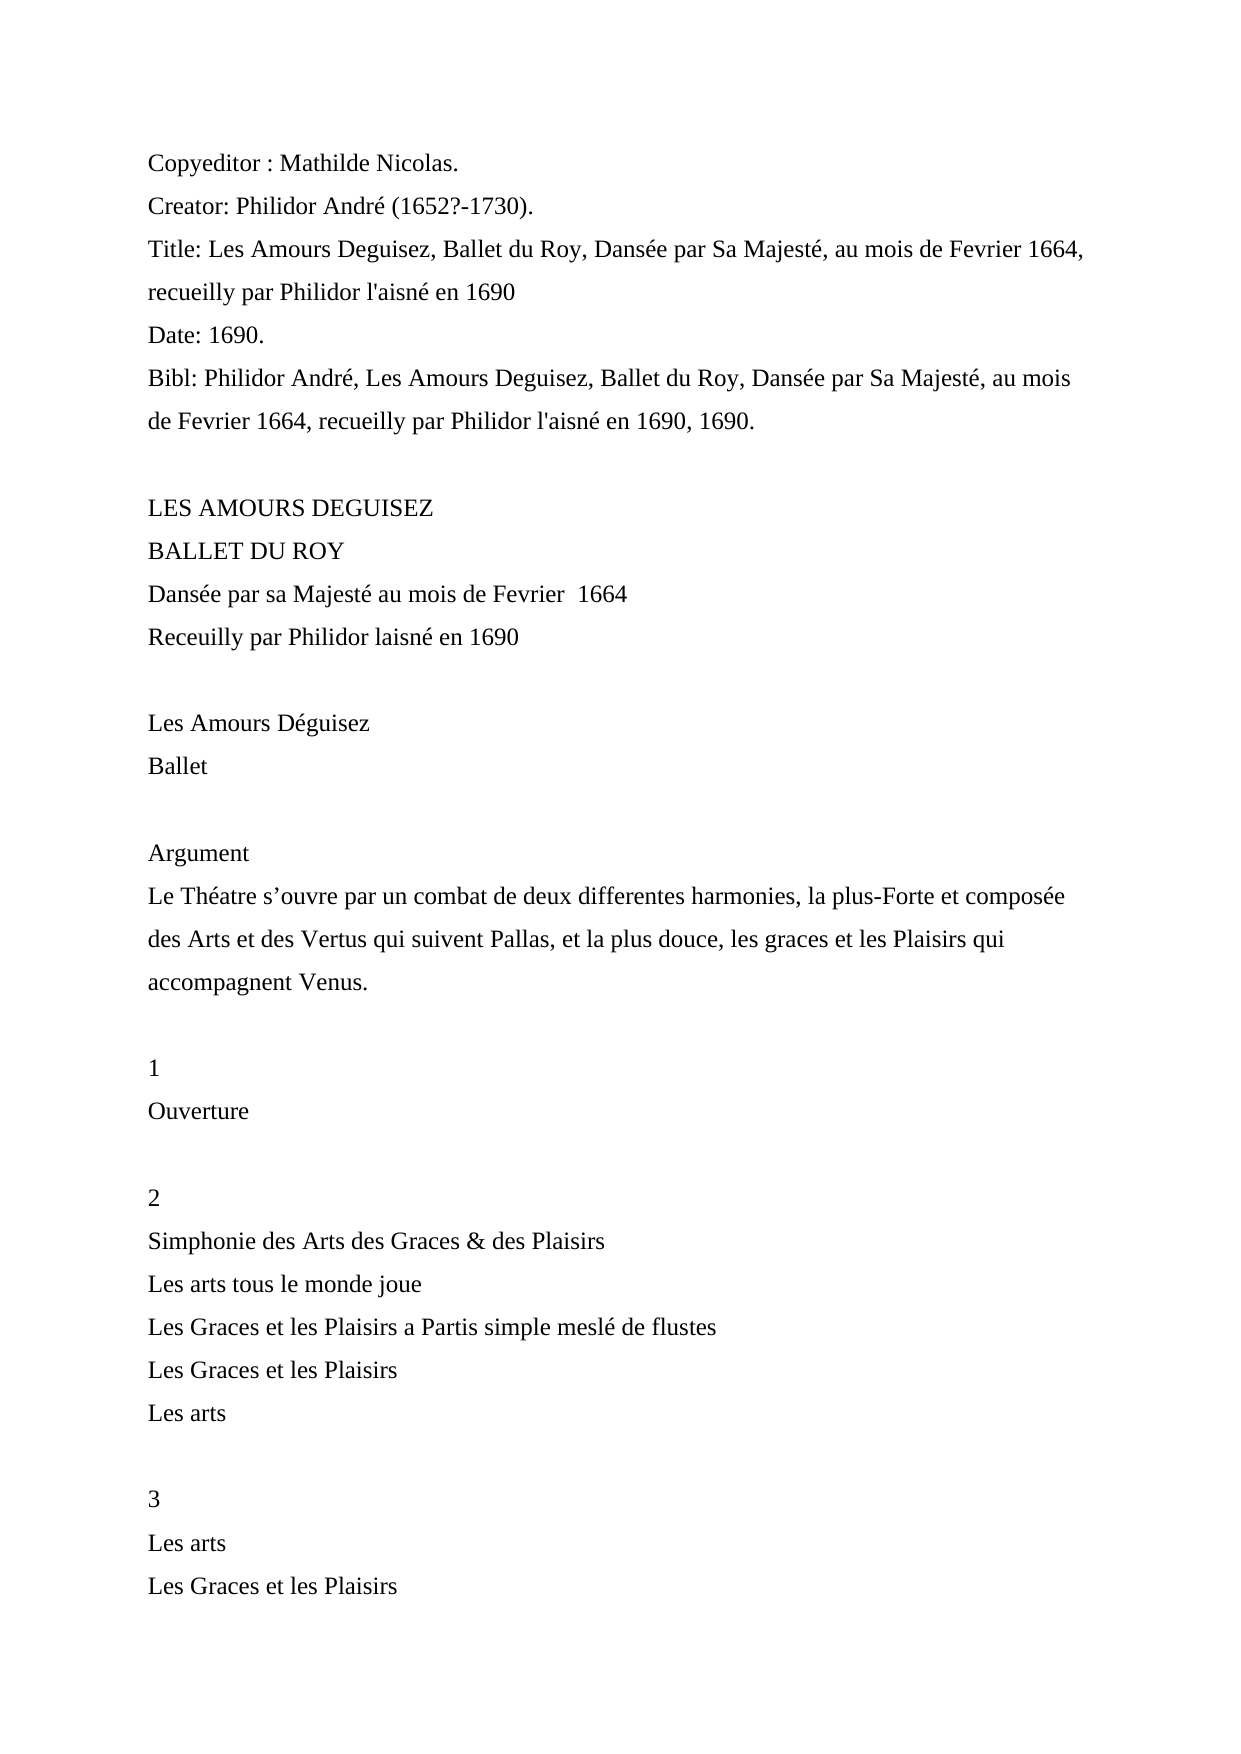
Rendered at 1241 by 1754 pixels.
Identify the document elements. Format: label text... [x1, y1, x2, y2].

text Les Graces et les Plaisirs a Partis simple meslé de flustes [148, 1312, 1093, 1341]
text Copyeditor : Mathilde Nicolas. [148, 148, 1093, 176]
text Le Théatre s’ouvre par un combat de deux differentes harmonies, la plus-Forte et composée des Arts et des Vertus qui suivent Pallas, et la plus douce, les graces et les Plaisirs qui accompagnent Venus. [148, 881, 1093, 996]
text LES AMOURS DEGUISEZ [148, 493, 1093, 521]
text 2 [148, 1183, 1093, 1211]
text Simphonie des Arts des Graces & des Plaisirs [148, 1226, 1093, 1254]
text Argument [148, 838, 1093, 866]
text Les arts tous le monde joue [148, 1269, 1093, 1298]
text Les arts [148, 1528, 1093, 1556]
text 1 [148, 1053, 1093, 1082]
text Receuilly par Philidor laisné en 1690 [148, 622, 1093, 651]
text Ballet [148, 751, 1093, 780]
text 3 [148, 1484, 1093, 1513]
text Title: Les Amours Deguisez, Ballet du Roy, Dansée par Sa Majesté, au mois de Fevrier 1664, recueilly par Philidor l'aisné en 1690 [148, 234, 1093, 306]
text Dansée par sa Majesté au mois de Fevrier 1664 [148, 579, 1093, 608]
text Les Graces et les Plaisirs [148, 1355, 1093, 1384]
text Date: 1690. [148, 320, 1093, 349]
text Les Graces et les Plaisirs [148, 1571, 1093, 1599]
text Creator: Philidor André (1652?-1730). [148, 191, 1093, 219]
text BALLET DU ROY [148, 536, 1093, 564]
text Les arts [148, 1398, 1093, 1427]
text Ouverture [148, 1096, 1093, 1125]
text Bibl: Philidor André, Les Amours Deguisez, Ballet du Roy, Dansée par Sa Majesté, au mois de Fevrier 1664, recueilly par Philidor l'aisné en 1690, 1690. [148, 363, 1093, 435]
text Les Amours Déguisez [148, 708, 1093, 737]
